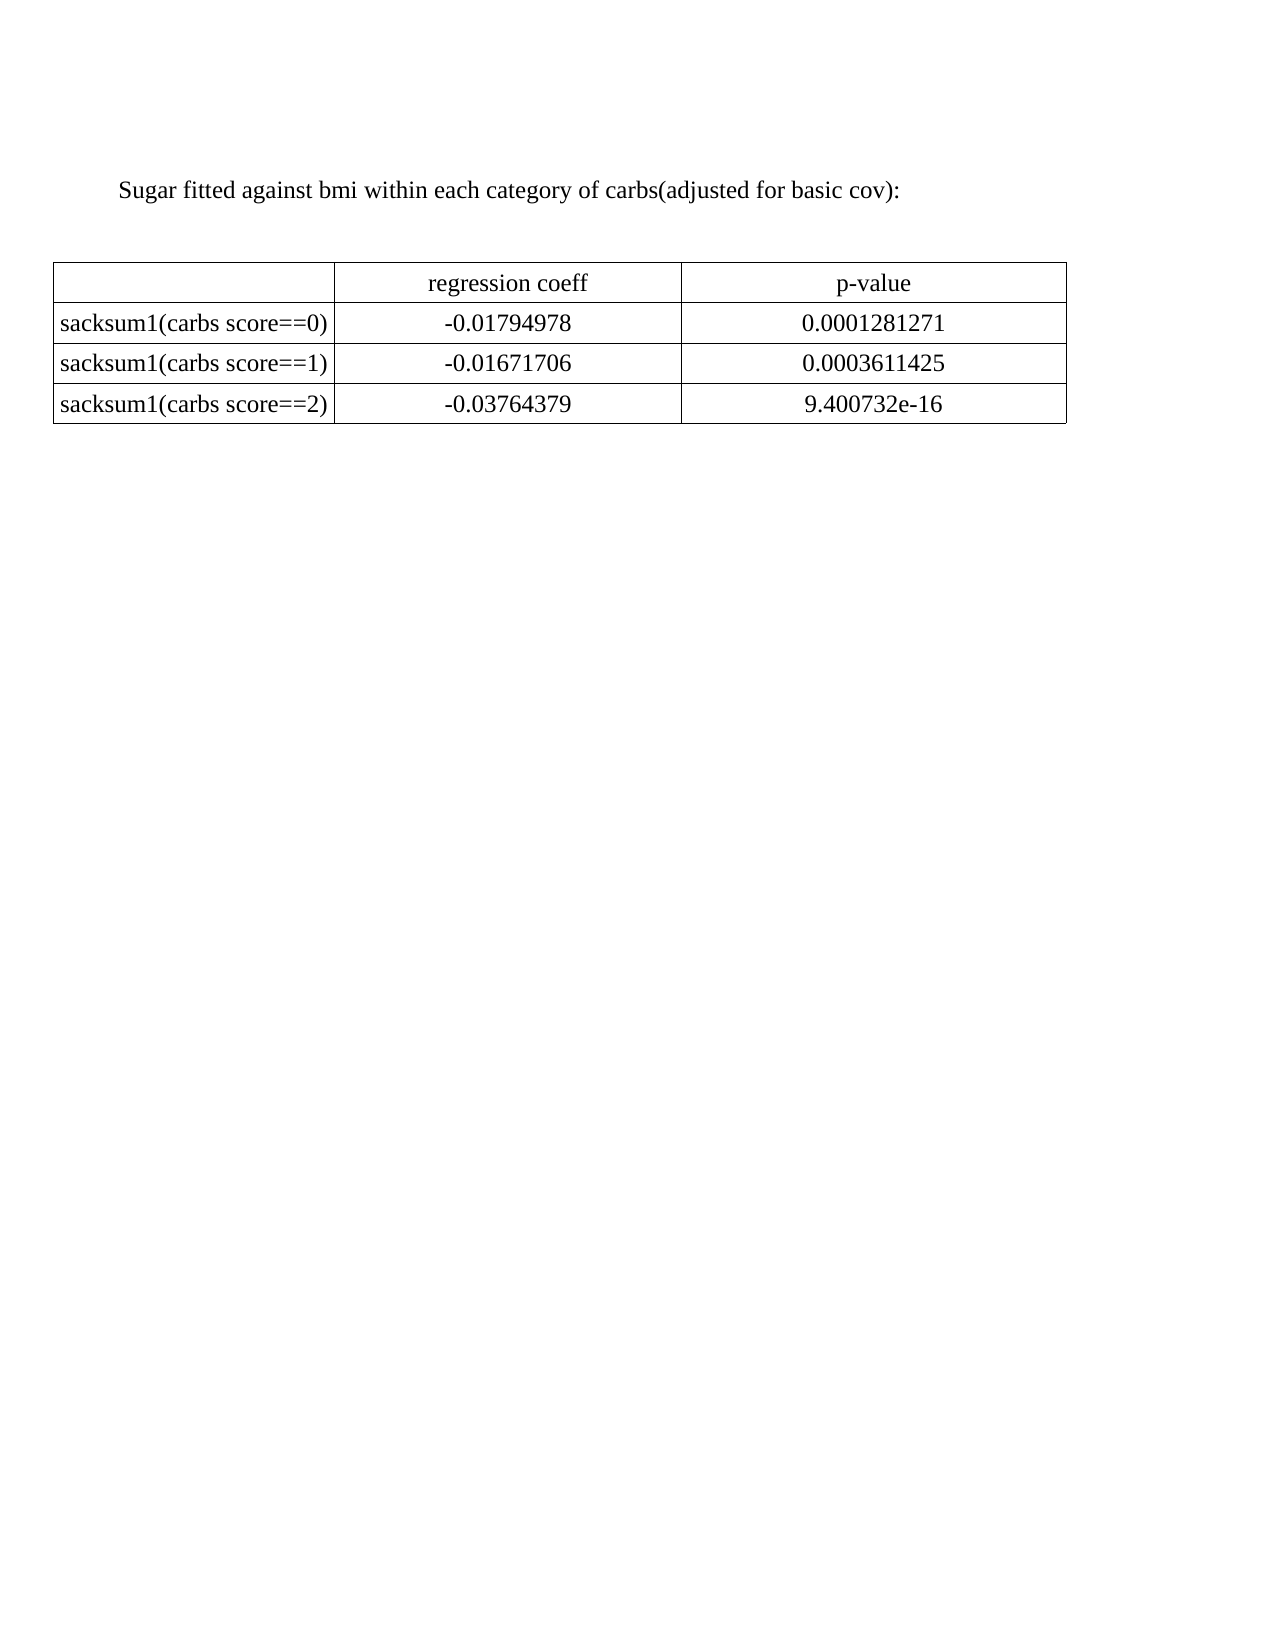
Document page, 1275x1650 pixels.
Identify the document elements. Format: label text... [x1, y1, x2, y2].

table_cell sacksum1(carbs score==1) [54, 344, 334, 383]
table_cell -0.01671706 [335, 344, 681, 383]
table_cell sacksum1(carbs score==2) [54, 384, 334, 423]
table_cell sacksum1(carbs score==0) [54, 303, 334, 342]
table_cell -0.03764379 [335, 384, 681, 423]
text Sugar fitted against bmi within each category of carbs(adjusted for basic cov): [118, 176, 1157, 204]
table_header p-value [682, 263, 1066, 302]
table_header [54, 263, 334, 302]
table_cell 0.0003611425 [682, 344, 1066, 383]
table_cell 9.400732e-16 [682, 384, 1066, 423]
table_header regression coeff [335, 263, 681, 302]
table_cell -0.01794978 [335, 303, 681, 342]
table_cell 0.0001281271 [682, 303, 1066, 342]
